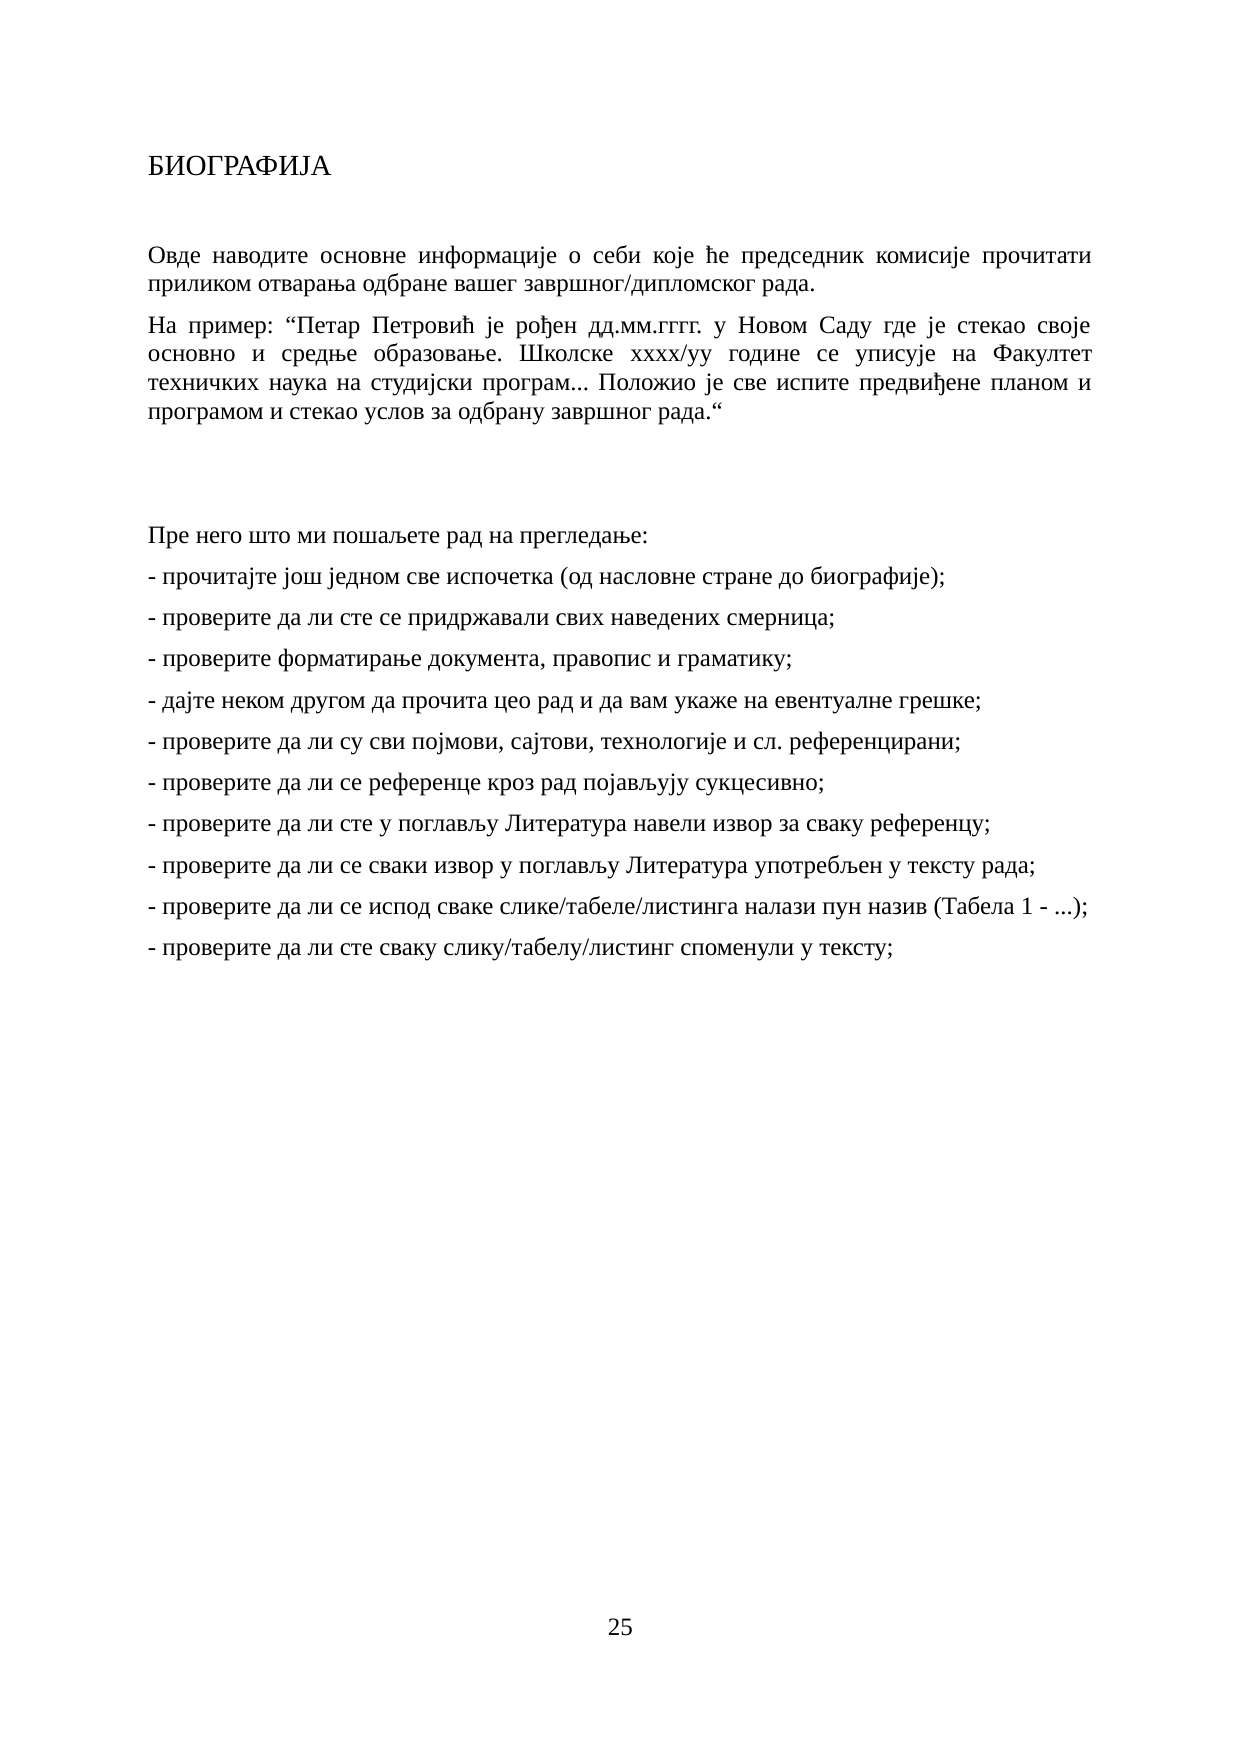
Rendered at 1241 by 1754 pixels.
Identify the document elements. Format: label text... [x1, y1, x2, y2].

text - проверите да ли се референце кроз рад појављују сукцесивно; [148, 767, 1092, 796]
text - дајте неком другом да прочита цео рад и да вам укаже на евентуалне грешке; [148, 685, 1092, 713]
text Пре него што ми пошаљете рад на прегледање: [148, 520, 1092, 548]
text - проверите да ли сте сваку слику/табелу/листинг споменули у тексту; [148, 932, 1092, 961]
text Овде наводите основне информације о себи које ће председник комисије прочитати приликом отварања одбране вашег завршног/дипломског рада. [148, 240, 1092, 297]
text - проверите да ли се испод сваке слике/табеле/листинга налази пун назив (Табела 1 - ...); [148, 891, 1092, 920]
text - проверите да ли су сви појмови, сајтови, технологије и сл. референцирани; [148, 726, 1092, 755]
text На пример: “Петар Петровић је рођен дд.мм.гггг. у Новом Саду где је стекао своје основно и средње образовање. Школске xxxx/yy године се уписује на Факултет техничких наука на студијски програм... Положио је све испите предвиђене планом и програмом и стекао услов за одбрану завршног рада.“ [148, 310, 1092, 425]
text - проверите да ли сте се придржавали свих наведених смерница; [148, 602, 1092, 631]
text - проверите форматирање документа, правопис и граматику; [148, 643, 1092, 672]
text - проверите да ли се сваки извор у поглављу Литература употребљен у тексту рада; [148, 850, 1092, 878]
text - проверите да ли сте у поглављу Литература навели извор за сваку референцу; [148, 808, 1092, 837]
text БИОГРАФИЈА [148, 148, 1092, 181]
text - прочитајте још једном све испочетка (од насловне стране до биографије); [148, 561, 1092, 590]
